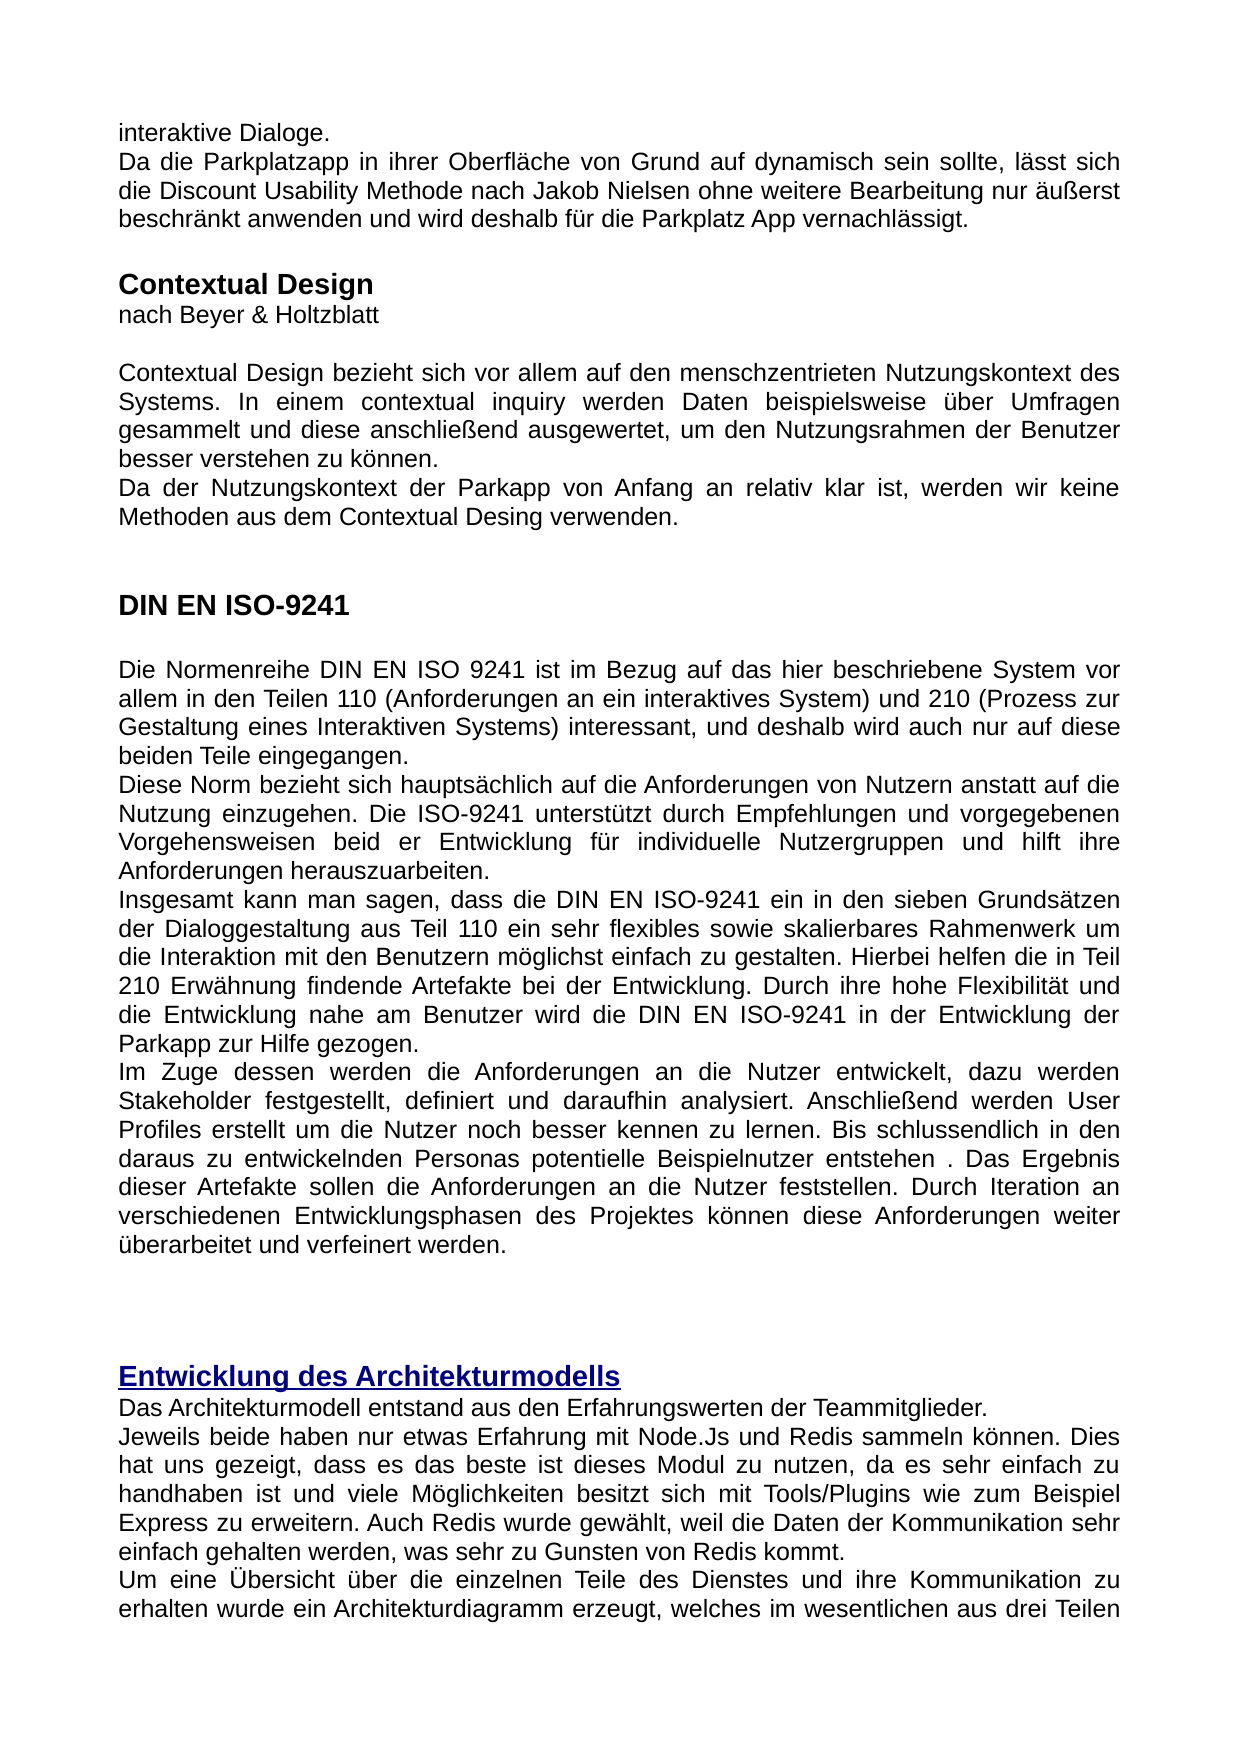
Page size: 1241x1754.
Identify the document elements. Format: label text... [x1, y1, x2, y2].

text Diese Norm bezieht sich hauptsächlich auf die Anforderungen von Nutzern anstatt auf die Nutzung einzugehen. Die ISO-9241 unterstützt durch Empfehlungen und vorgegebenen Vorgehensweisen beid er Entwicklung für individuelle Nutzergruppen und hilft ihre Anforderungen herauszuarbeiten. [118, 770, 1122, 885]
text interaktive Dialoge. [118, 118, 1122, 147]
text Contextual Design [118, 267, 1122, 300]
text Insgesamt kann man sagen, dass die DIN EN ISO-9241 ein in den sieben Grundsätzen der Dialoggestaltung aus Teil 110 ein sehr flexibles sowie skalierbares Rahmenwerk um die Interaktion mit den Benutzern möglichst einfach zu gestalten. Hierbei helfen die in Teil 210 Erwähnung findende Artefakte bei der Entwicklung. Durch ihre hohe Flexibilität und die Entwicklung nahe am Benutzer wird die DIN EN ISO-9241 in der Entwicklung der Parkapp zur Hilfe gezogen. [118, 885, 1122, 1057]
text Da der Nutzungskontext der Parkapp von Anfang an relativ klar ist, werden wir keine Methoden aus dem Contextual Desing verwenden. [118, 473, 1122, 530]
text Contextual Design bezieht sich vor allem auf den menschzentrieten Nutzungskontext des Systems. In einem contextual inquiry werden Daten beispielsweise über Umfragen gesammelt und diese anschließend ausgewertet, um den Nutzungsrahmen der Benutzer besser verstehen zu können. [118, 358, 1122, 473]
text Um eine Übersicht über die einzelnen Teile des Dienstes und ihre Kommunikation zu erhalten wurde ein Architekturdiagramm erzeugt, welches im wesentlichen aus drei Teilen [118, 1565, 1122, 1623]
text Die Normenreihe DIN EN ISO 9241 ist im Bezug auf das hier beschriebene System vor allem in den Teilen 110 (Anforderungen an ein interaktives System) und 210 (Prozess zur Gestaltung eines Interaktiven Systems) interessant, und deshalb wird auch nur auf diese beiden Teile eingegangen. [118, 655, 1122, 770]
text Entwicklung des Architekturmodells [118, 1359, 1122, 1393]
text DIN EN ISO-9241 [118, 588, 1122, 621]
text Im Zuge dessen werden die Anforderungen an die Nutzer entwickelt, dazu werden Stakeholder festgestellt, definiert und daraufhin analysiert. Anschließend werden User Profiles erstellt um die Nutzer noch besser kennen zu lernen. Bis schlussendlich in den daraus zu entwickelnden Personas potentielle Beispielnutzer entstehen . Das Ergebnis dieser Artefakte sollen die Anforderungen an die Nutzer feststellen. Durch Iteration an verschiedenen Entwicklungsphasen des Projektes können diese Anforderungen weiter überarbeitet und verfeinert werden. [118, 1057, 1122, 1258]
text Jeweils beide haben nur etwas Erfahrung mit Node.Js und Redis sammeln können. Dies hat uns gezeigt, dass es das beste ist dieses Modul zu nutzen, da es sehr einfach zu handhaben ist und viele Möglichkeiten besitzt sich mit Tools/Plugins wie zum Beispiel Express zu erweitern. Auch Redis wurde gewählt, weil die Daten der Kommunikation sehr einfach gehalten werden, was sehr zu Gunsten von Redis kommt. [118, 1421, 1122, 1565]
text Da die Parkplatzapp in ihrer Oberfläche von Grund auf dynamisch sein sollte, lässt sich die Discount Usability Methode nach Jakob Nielsen ohne weitere Bearbeitung nur äußerst beschränkt anwenden und wird deshalb für die Parkplatz App vernachlässigt. [118, 147, 1122, 233]
text Das Architekturmodell entstand aus den Erfahrungswerten der Teammitglieder. [118, 1393, 1122, 1421]
text nach Beyer & Holtzblatt [118, 300, 1122, 329]
